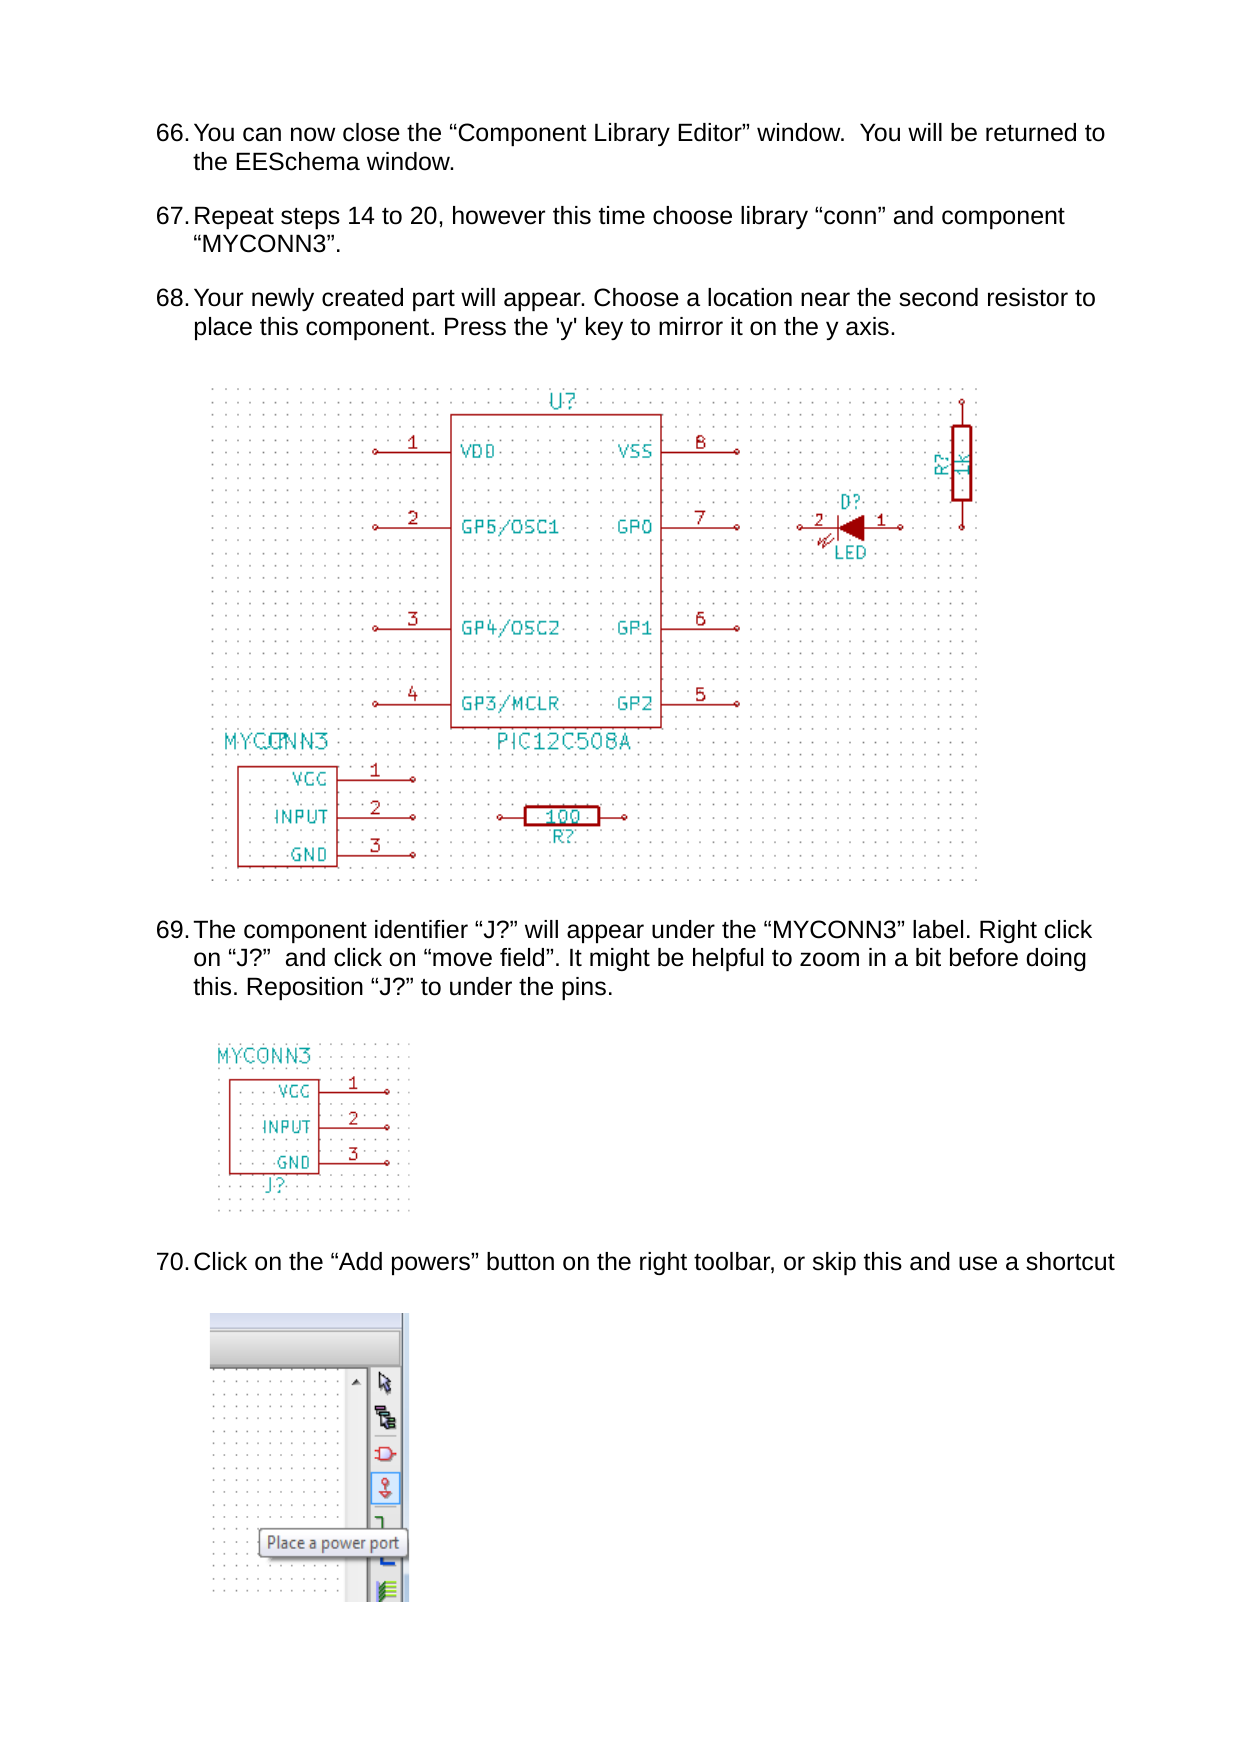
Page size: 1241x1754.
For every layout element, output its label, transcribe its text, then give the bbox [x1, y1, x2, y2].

list The component identifier “J?” will appear under the “MYCONN3” label. Right click on “J?” and click on “move field”. It might be helpful to zoom in a bit before doing this. Reposition “J?” to under the pins. [156, 915, 1122, 1222]
list Click on the “Add powers” button on the right toolbar, or skip this and use a shortcut [156, 1247, 1122, 1610]
picture [209, 1038, 410, 1213]
list Your newly created part will appear. Choose a location near the second resistor to place this component. Press the 'y' key to mirror it on the y axis. [156, 283, 1122, 890]
list Repeat steps 14 to 20, however this time choose library “conn” and component “MYCONN3”. [156, 201, 1122, 258]
picture [209, 378, 983, 881]
list You can now close the “Component Library Editor” window. You will be returned to the EESchema window. [156, 118, 1122, 176]
picture [209, 1313, 410, 1602]
